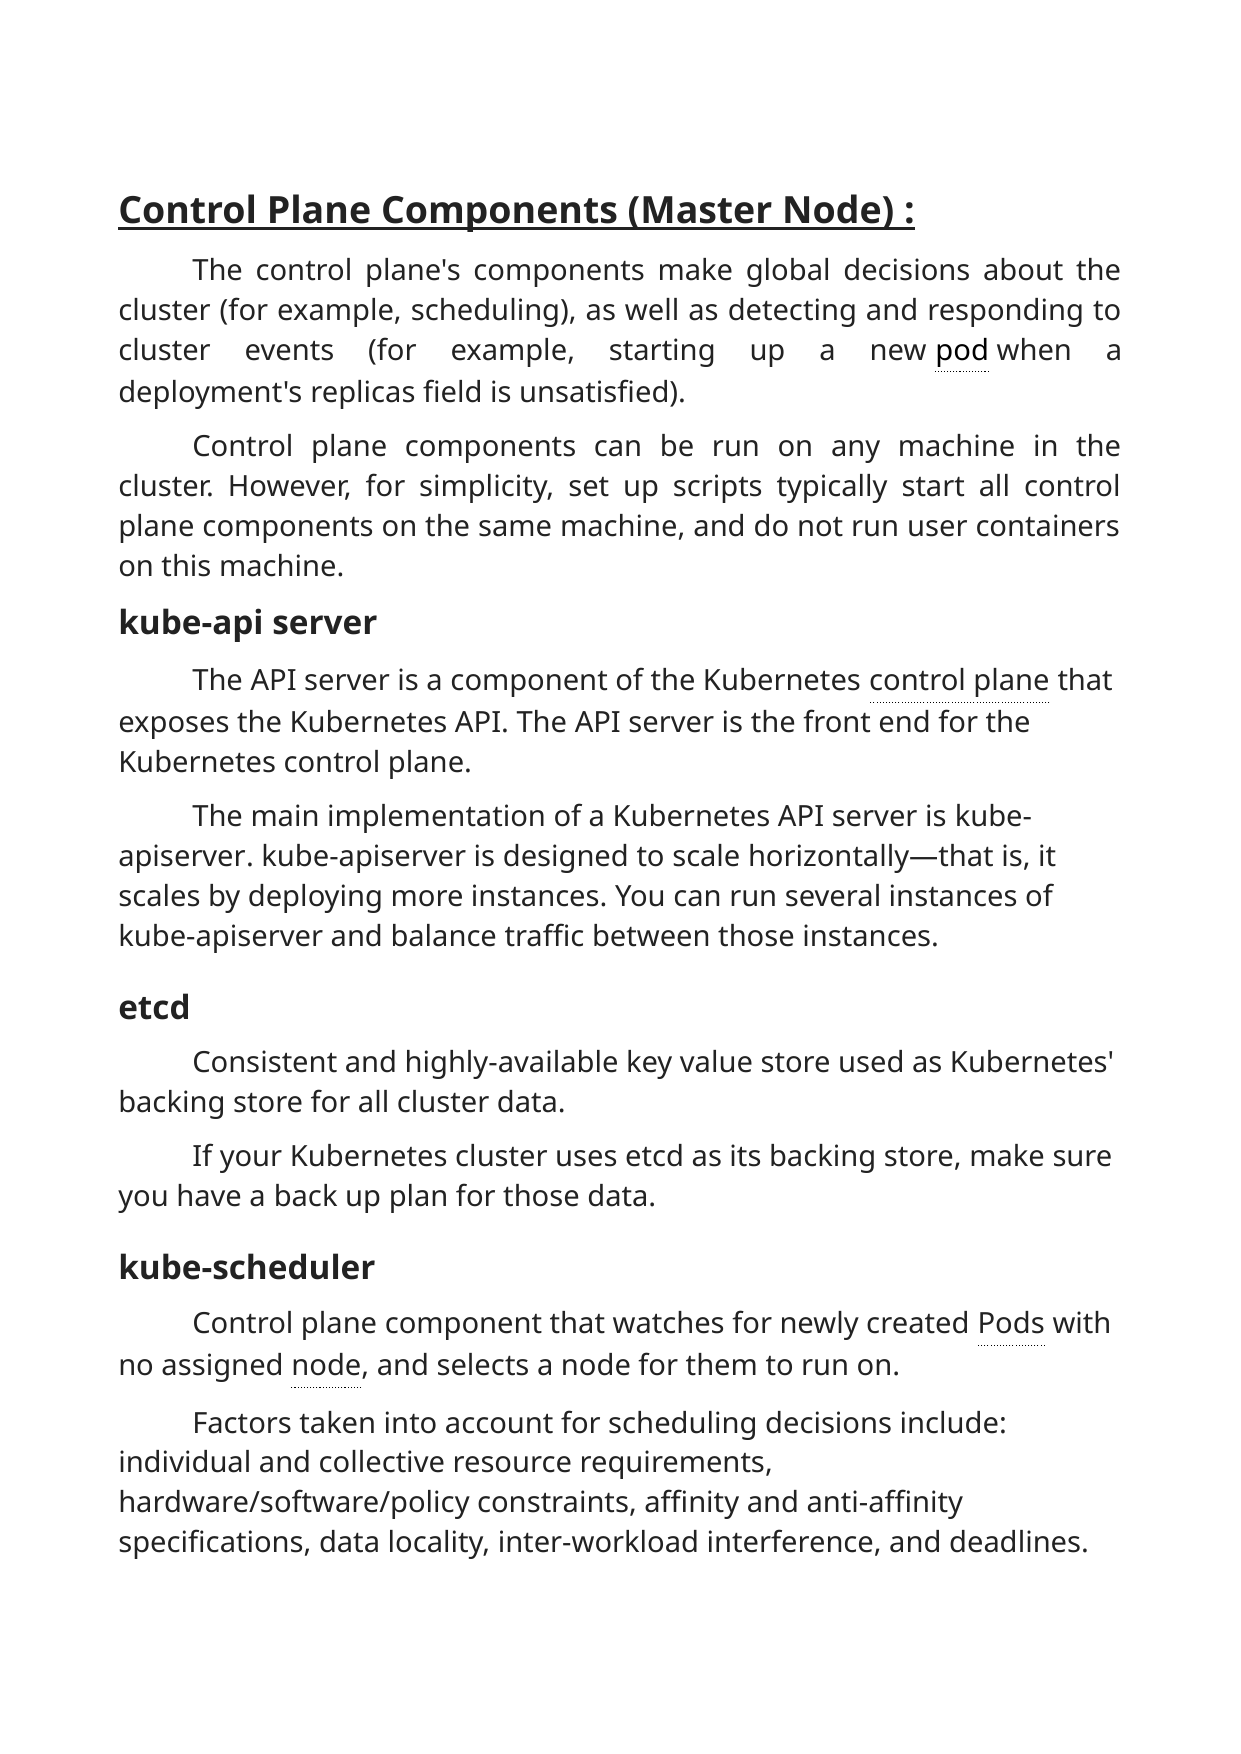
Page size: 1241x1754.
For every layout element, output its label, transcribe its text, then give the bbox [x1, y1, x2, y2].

text The control plane's components make global decisions about the cluster (for example, scheduling), as well as detecting and responding to cluster events (for example, starting up a new pod when a deployment's replicas field is unsatisfied). [118, 249, 1122, 411]
text If your Kubernetes cluster uses etcd as its backing store, make sure you have a back up plan for those data. [118, 1136, 1122, 1215]
text Factors taken into account for scheduling decisions include: individual and collective resource requirements, hardware/software/policy constraints, affinity and anti-affinity specifications, data locality, inter-workload interference, and deadlines. [118, 1402, 1122, 1561]
subtitle kube-api server [118, 599, 1122, 644]
text The API server is a component of the Kubernetes control plane that exposes the Kubernetes API. The API server is the front end for the Kubernetes control plane. [118, 659, 1122, 781]
subtitle kube-scheduler [118, 1244, 1122, 1289]
text Consistent and highly-available key value store used as Kubernetes' backing store for all cluster data. [118, 1042, 1122, 1121]
subtitle etcd [118, 984, 1122, 1029]
text Control plane component that watches for newly created Pods with no assigned node, and selects a node for them to run on. [118, 1302, 1122, 1387]
text Control plane components can be run on any machine in the cluster. However, for simplicity, set up scripts typically start all control plane components on the same machine, and do not run user containers on this machine. [118, 426, 1122, 584]
text The main implementation of a Kubernetes API server is kube-apiserver. kube-apiserver is designed to scale horizontally—that is, it scales by deploying more instances. You can run several instances of kube-apiserver and balance traffic between those instances. [118, 796, 1122, 954]
subtitle Control Plane Components (Master Node) : [118, 184, 1122, 235]
